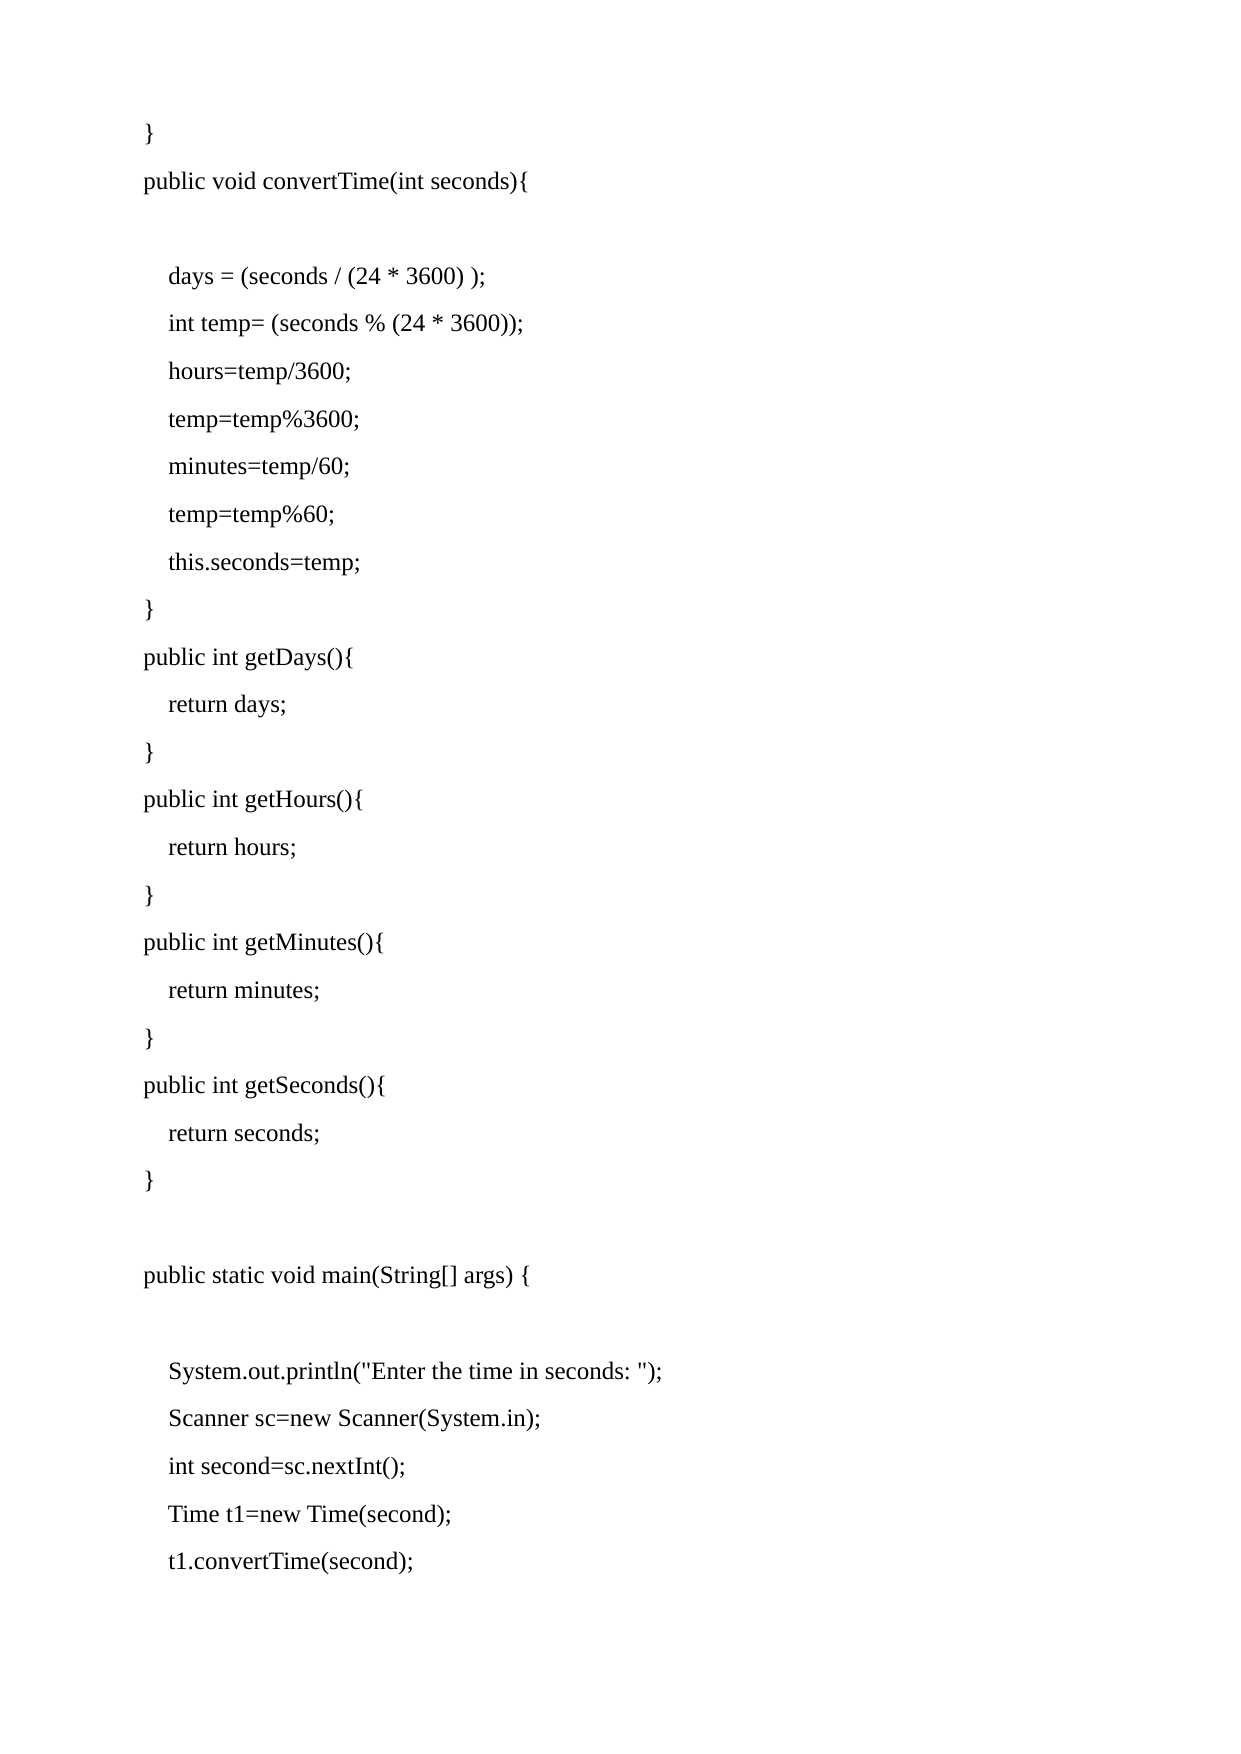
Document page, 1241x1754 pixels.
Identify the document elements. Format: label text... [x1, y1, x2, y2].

text return days; [118, 689, 1122, 718]
text return minutes; [118, 975, 1122, 1004]
text t1.convertTime(second); [118, 1546, 1122, 1575]
text } [118, 880, 1122, 908]
text } [118, 737, 1122, 766]
text public int getSeconds(){ [118, 1070, 1122, 1099]
text System.out.println("Enter the time in seconds: "); [118, 1356, 1122, 1384]
text temp=temp%60; [118, 499, 1122, 528]
text return hours; [118, 832, 1122, 861]
text this.seconds=temp; [118, 547, 1122, 575]
text minutes=temp/60; [118, 451, 1122, 480]
text public int getMinutes(){ [118, 927, 1122, 956]
text } [118, 118, 1122, 147]
text int temp= (seconds % (24 * 3600)); [118, 308, 1122, 337]
text temp=temp%3600; [118, 404, 1122, 432]
text } [118, 1023, 1122, 1051]
text return seconds; [118, 1118, 1122, 1147]
text public int getHours(){ [118, 784, 1122, 813]
text public static void main(String[] args) { [118, 1261, 1122, 1289]
text public void convertTime(int seconds){ [118, 166, 1122, 194]
text int second=sc.nextInt(); [118, 1451, 1122, 1480]
text Time t1=new Time(second); [118, 1499, 1122, 1527]
text } [118, 594, 1122, 623]
text Scanner sc=new Scanner(System.in); [118, 1403, 1122, 1432]
text hours=temp/3600; [118, 356, 1122, 385]
text days = (seconds / (24 * 3600) ); [118, 261, 1122, 290]
text } [118, 1165, 1122, 1194]
text public int getDays(){ [118, 642, 1122, 671]
